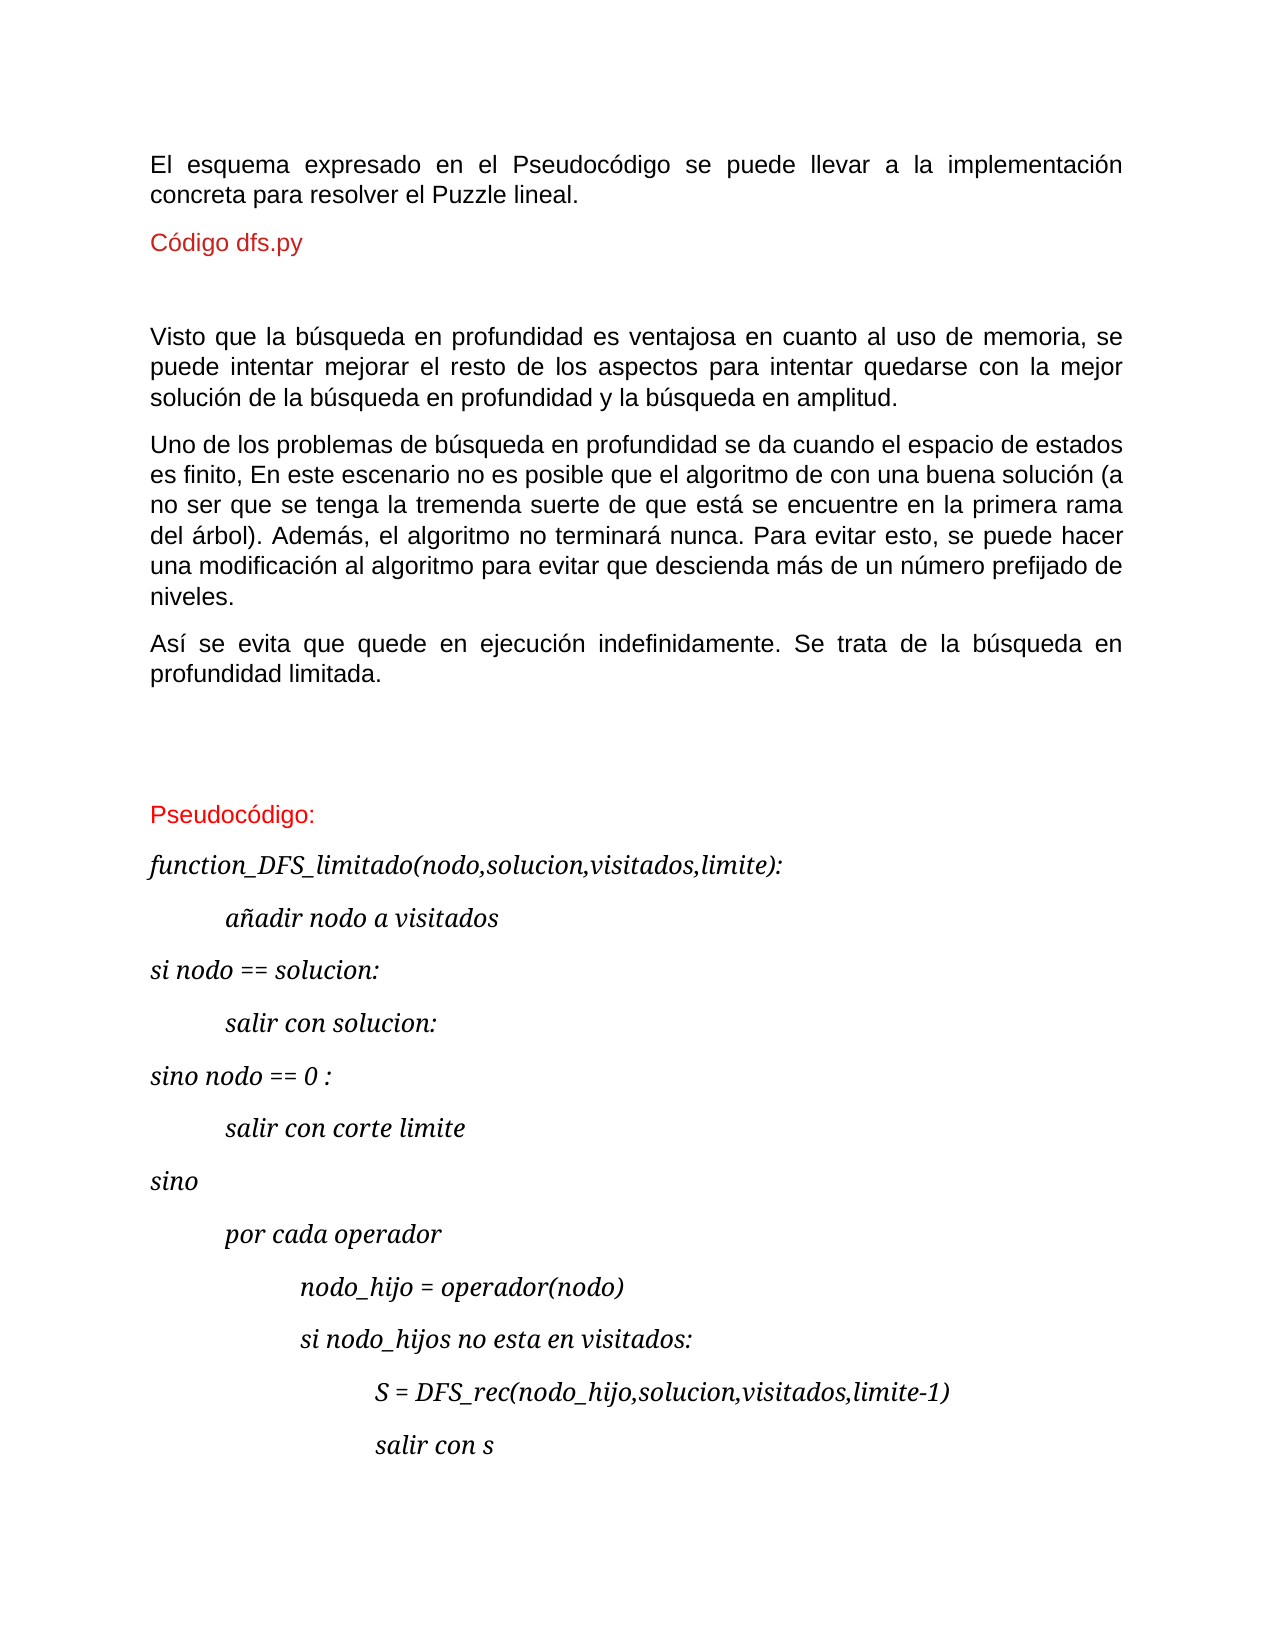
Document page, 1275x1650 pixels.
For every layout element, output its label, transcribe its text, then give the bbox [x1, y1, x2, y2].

text por cada operador [150, 1216, 1125, 1251]
text function_DFS_limitado(nodo,solucion,visitados,limite): [150, 847, 1125, 882]
text Visto que la búsqueda en profundidad es ventajosa en cuanto al uso de memoria, se puede intentar mejorar el resto de los aspectos para intentar quedarse con la mejor solución de la búsqueda en profundidad y la búsqueda en amplitud. [150, 322, 1125, 411]
text salir con solucion: [150, 1006, 1125, 1040]
text Así se evita que quede en ejecución indefinidamente. Se trata de la búsqueda en profundidad limitada. [150, 629, 1125, 688]
text Código dfs.py [150, 227, 1125, 256]
text sino nodo == 0 : [150, 1058, 1125, 1092]
text S = DFS_rec(nodo_hijo,solucion,visitados,limite-1) [150, 1374, 1125, 1409]
text si nodo_hijos no esta en visitados: [150, 1322, 1125, 1356]
text si nodo == solucion: [150, 953, 1125, 987]
text salir con s [150, 1427, 1125, 1461]
text nodo_hijo = operador(nodo) [150, 1269, 1125, 1303]
text Pseudocódigo: [150, 800, 1125, 829]
text añadir nodo a visitados [150, 900, 1125, 934]
text El esquema expresado en el Pseudocódigo se puede llevar a la implementación concreta para resolver el Puzzle lineal. [150, 150, 1125, 209]
text salir con corte limite [150, 1111, 1125, 1145]
text sino [150, 1164, 1125, 1198]
text Uno de los problemas de búsqueda en profundidad se da cuando el espacio de estados es finito, En este escenario no es posible que el algoritmo de con una buena solución (a no ser que se tenga la tremenda suerte de que está se encuentre en la primera rama del árbol). Además, el algoritmo no terminará nunca. Para evitar esto, se puede hacer una modificación al algoritmo para evitar que descienda más de un número prefijado de niveles. [150, 429, 1125, 610]
